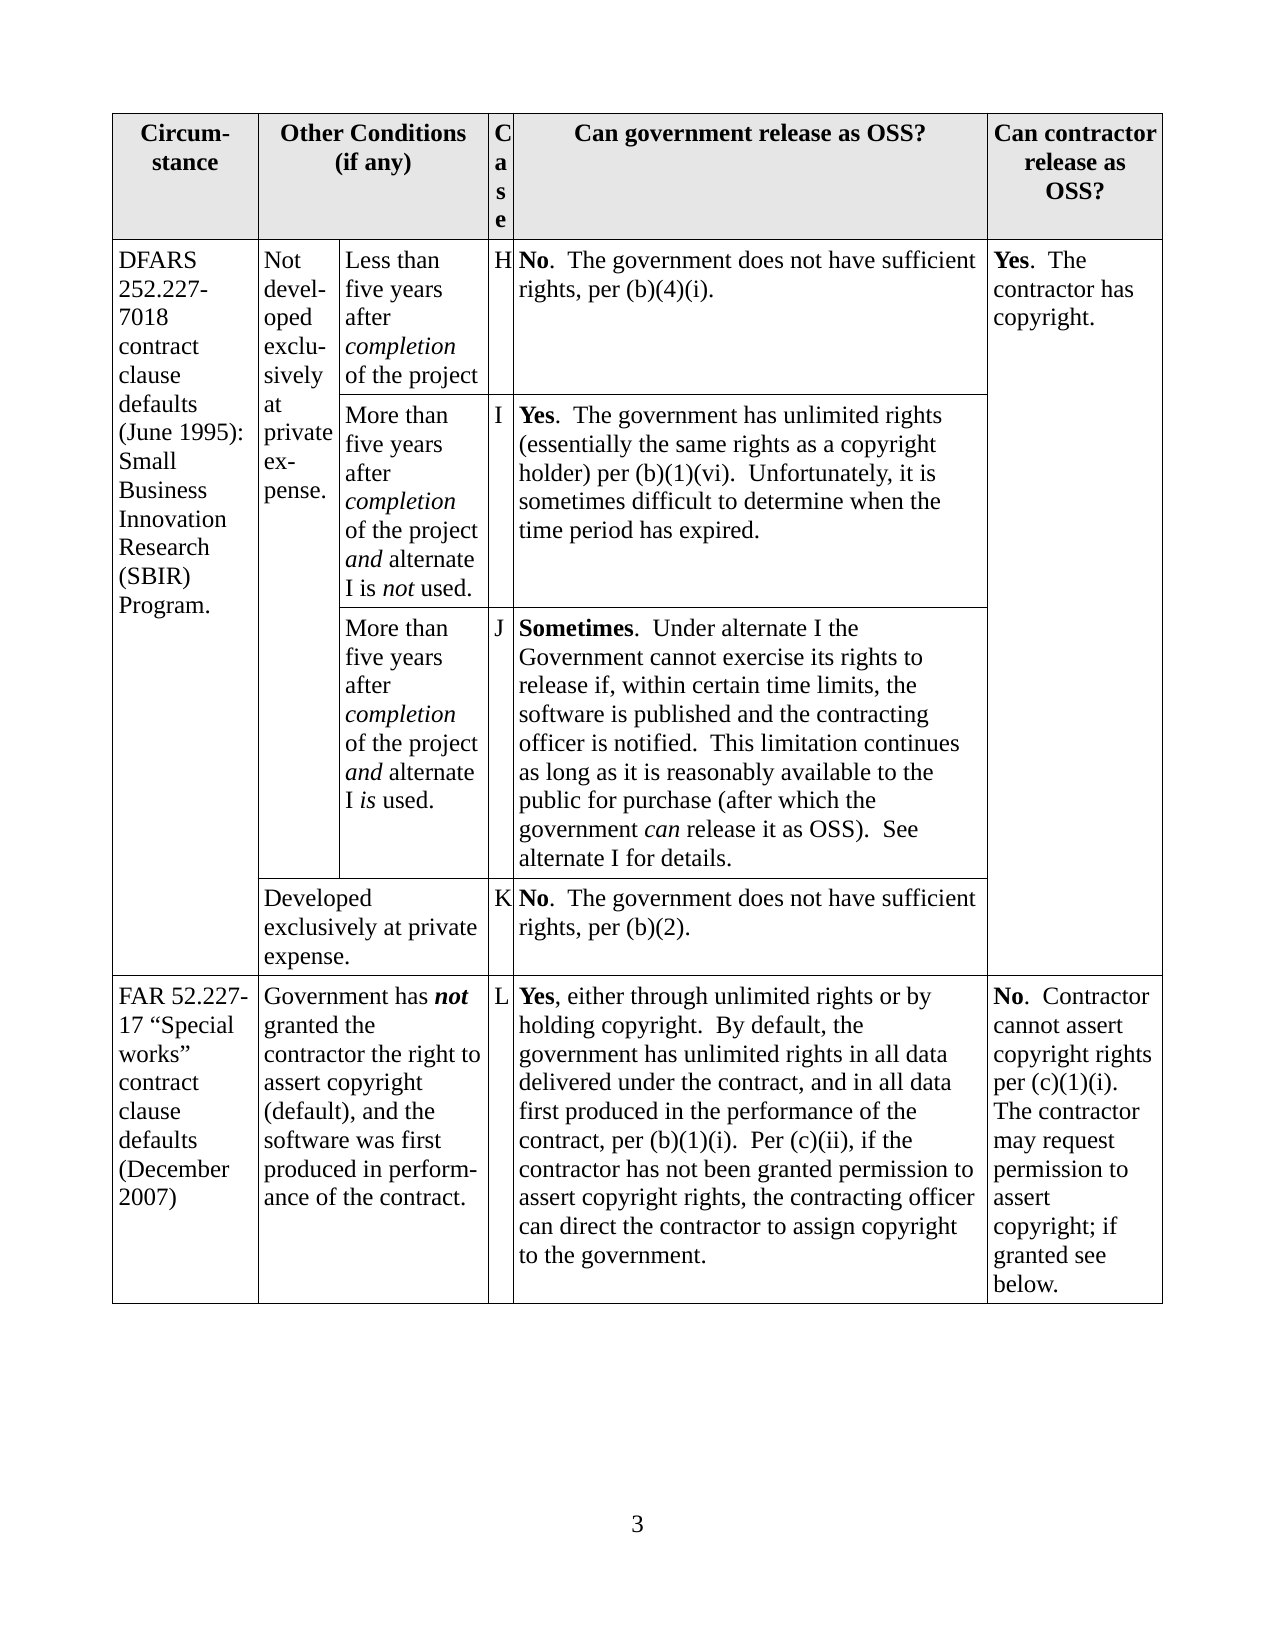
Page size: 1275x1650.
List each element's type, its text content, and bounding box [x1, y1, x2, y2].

table_cell Yes. The government has unlimited rights (essentially the same rights as a copyright holder) per (b)(1)(vi). Unfortunately, it is sometimes difficult to determine when the time period has expired. [514, 395, 987, 607]
table_cell No. The government does not have sufficient rights, per (b)(2). [514, 879, 987, 975]
table_cell DFARS 252.227-7018 contract clause defaults (June 1995): Small Business Innovation Research (SBIR) Program. [113, 240, 258, 975]
table_cell More than five years after completion of the project and alternate I is not used. [340, 395, 488, 607]
table_cell K [489, 879, 513, 975]
table_header Can contractor release as OSS? [988, 114, 1162, 239]
table_header Circum-stance [113, 114, 258, 239]
table_cell I [489, 395, 513, 607]
table_cell J [489, 608, 513, 877]
table_cell Yes. The contractor has copyright. [988, 240, 1162, 975]
table_cell L [489, 976, 513, 1303]
table_cell Developed exclusively at private expense. [259, 879, 488, 975]
table_cell FAR 52.227-17 “Special works” contract clause defaults (December 2007) [113, 976, 258, 1303]
table_cell H [489, 240, 513, 394]
table_header Other Conditions (if any) [259, 114, 488, 239]
table_cell More than five years after completion of the project and alternate I is used. [340, 608, 488, 877]
table_cell Yes, either through unlimited rights or by holding copyright. By default, the government has unlimited rights in all data delivered under the contract, and in all data first produced in the performance of the contract, per (b)(1)(i). Per (c)(ii), if the contractor has not been granted permission to assert copyright rights, the contracting officer can direct the contractor to assign copyright to the government. [514, 976, 987, 1303]
table_cell Sometimes. Under alternate I the Government cannot exercise its rights to release if, within certain time limits, the software is published and the contracting officer is notified. This limitation continues as long as it is reasonably available to the public for purchase (after which the government can release it as OSS). See alternate I for details. [514, 608, 987, 877]
table_cell Government has not granted the contractor the right to assert copyright (default), and the software was first produced in perform­ance of the contract. [259, 976, 488, 1303]
table_header Can government release as OSS? [514, 114, 987, 239]
table_cell Less than five years after completion of the project [340, 240, 488, 394]
table_cell No. The government does not have sufficient rights, per (b)(4)(i). [514, 240, 987, 394]
table_header Case [489, 114, 513, 239]
table_cell No. Contractor cannot assert copyright rights per (c)(1)(i). The contractor may request permission to assert copyright; if granted see below. [988, 976, 1162, 1303]
table_cell Not devel­oped exclu­sively at private ex­pense. [259, 240, 339, 877]
